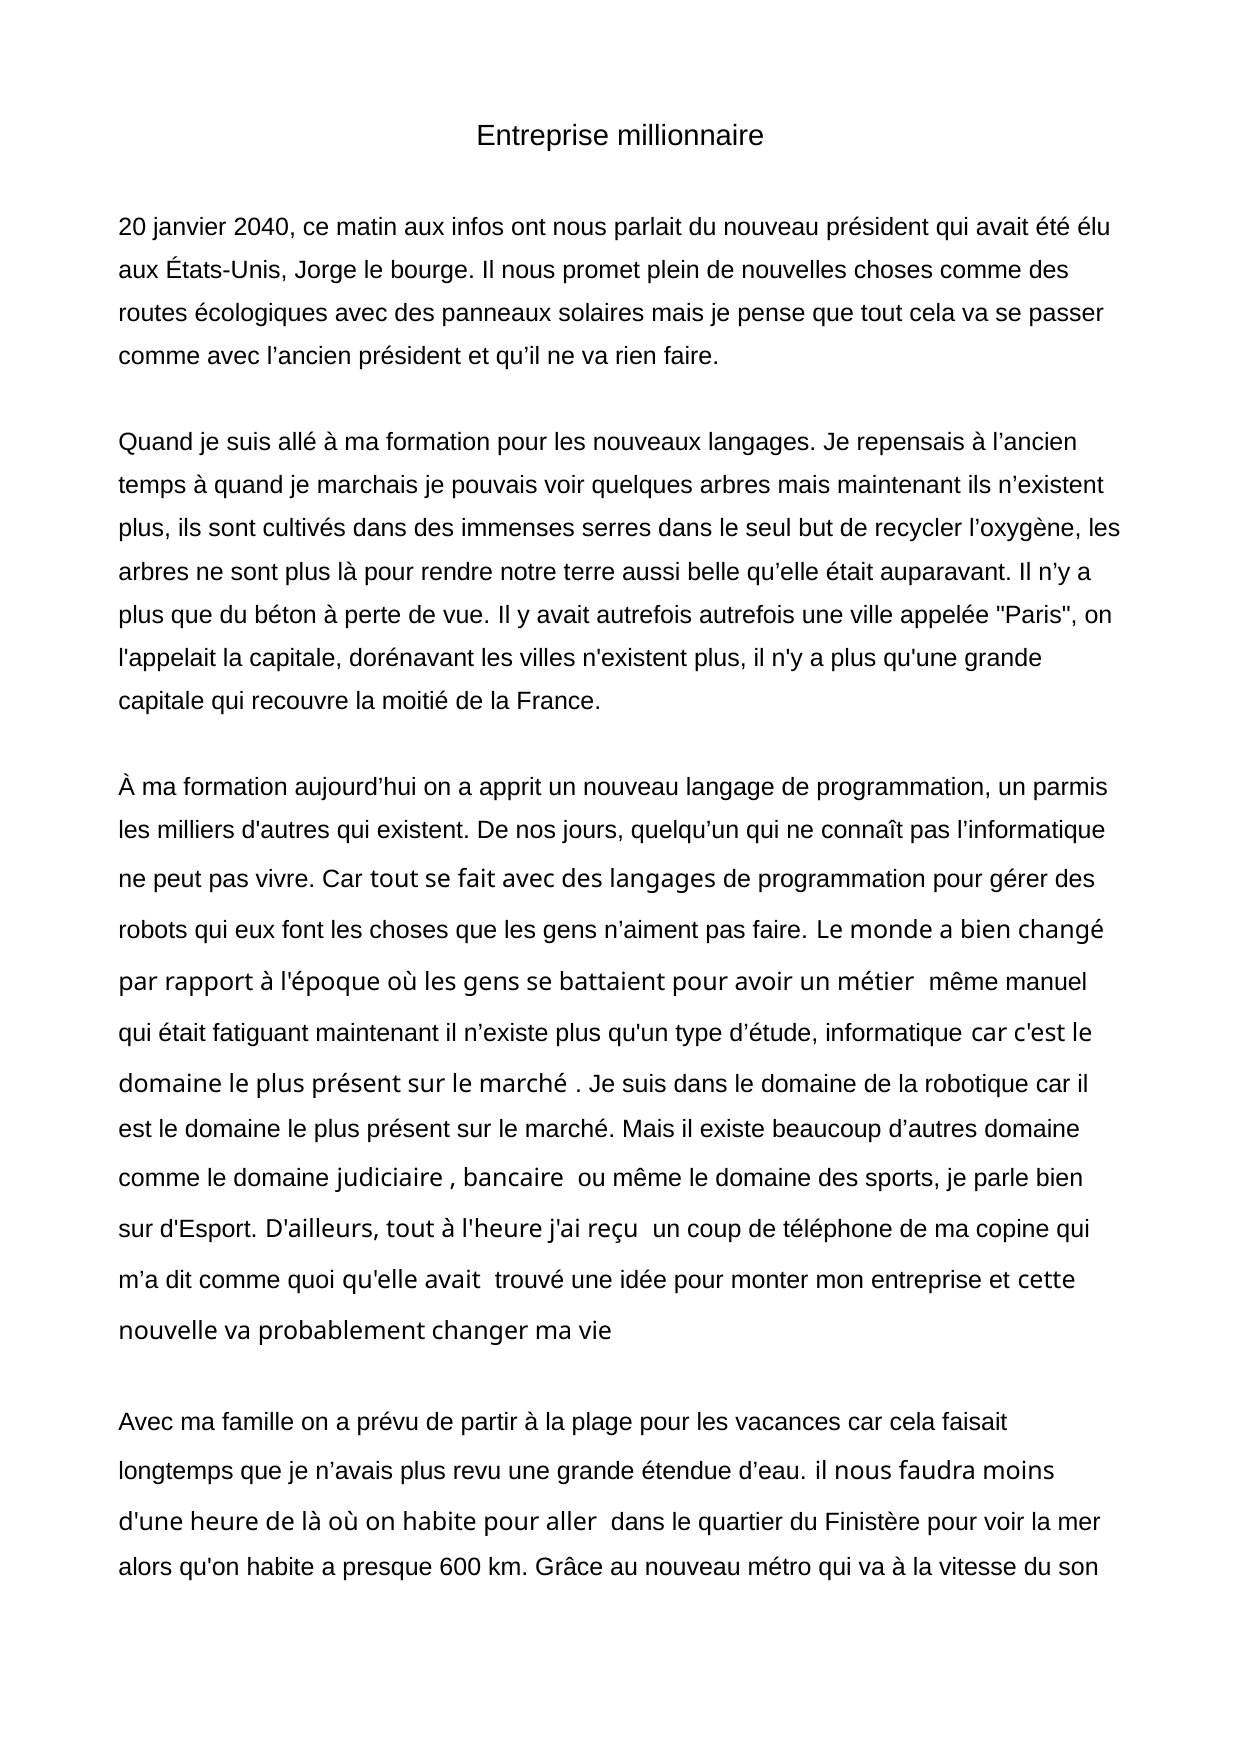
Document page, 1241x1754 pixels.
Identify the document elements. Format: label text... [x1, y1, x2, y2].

text À ma formation aujourd’hui on a apprit un nouveau langage de programmation, un parmis les milliers d'autres qui existent. De nos jours, quelqu’un qui ne connaît pas l’informatique ne peut pas vivre. Car tout se fait avec des langages de programmation pour gérer des robots qui eux font les choses que les gens n’aiment pas faire. Le monde a bien changé par rapport à l'époque où les gens se battaient pour avoir un métier même manuel qui était fatiguant maintenant il n’existe plus qu'un type d’étude, informatique car c'est le domaine le plus présent sur le marché . Je suis dans le domaine de la robotique car il est le domaine le plus présent sur le marché. Mais il existe beaucoup d’autres domaine comme le domaine judiciaire , bancaire ou même le domaine des sports, je parle bien sur d'Esport. D'ailleurs, tout à l'heure j'ai reçu un coup de téléphone de ma copine qui m’a dit comme quoi qu'elle avait trouvé une idée pour monter mon entreprise et cette nouvelle va probablement changer ma vie [118, 772, 1122, 1347]
text Entreprise millionnaire [118, 118, 1122, 152]
text Avec ma famille on a prévu de partir à la plage pour les vacances car cela faisait longtemps que je n’avais plus revu une grande étendue d’eau. il nous faudra moins d'une heure de là où on habite pour aller dans le quartier du Finistère pour voir la mer alors qu'on habite a presque 600 km. Grâce au nouveau métro qui va à la vitesse du son [118, 1407, 1122, 1581]
text Quand je suis allé à ma formation pour les nouveaux langages. Je repensais à l’ancien temps à quand je marchais je pouvais voir quelques arbres mais maintenant ils n’existent plus, ils sont cultivés dans des immenses serres dans le seul but de recycler l’oxygène, les arbres ne sont plus là pour rendre notre terre aussi belle qu’elle était auparavant. Il n’y a plus que du béton à perte de vue. Il y avait autrefois autrefois une ville appelée "Paris", on l'appelait la capitale, dorénavant les villes n'existent plus, il n'y a plus qu'une grande capitale qui recouvre la moitié de la France. [118, 427, 1122, 715]
text 20 janvier 2040, ce matin aux infos ont nous parlait du nouveau président qui avait été élu aux États-Unis, Jorge le bourge. Il nous promet plein de nouvelles choses comme des routes écologiques avec des panneaux solaires mais je pense que tout cela va se passer comme avec l’ancien président et qu’il ne va rien faire. [118, 212, 1122, 370]
